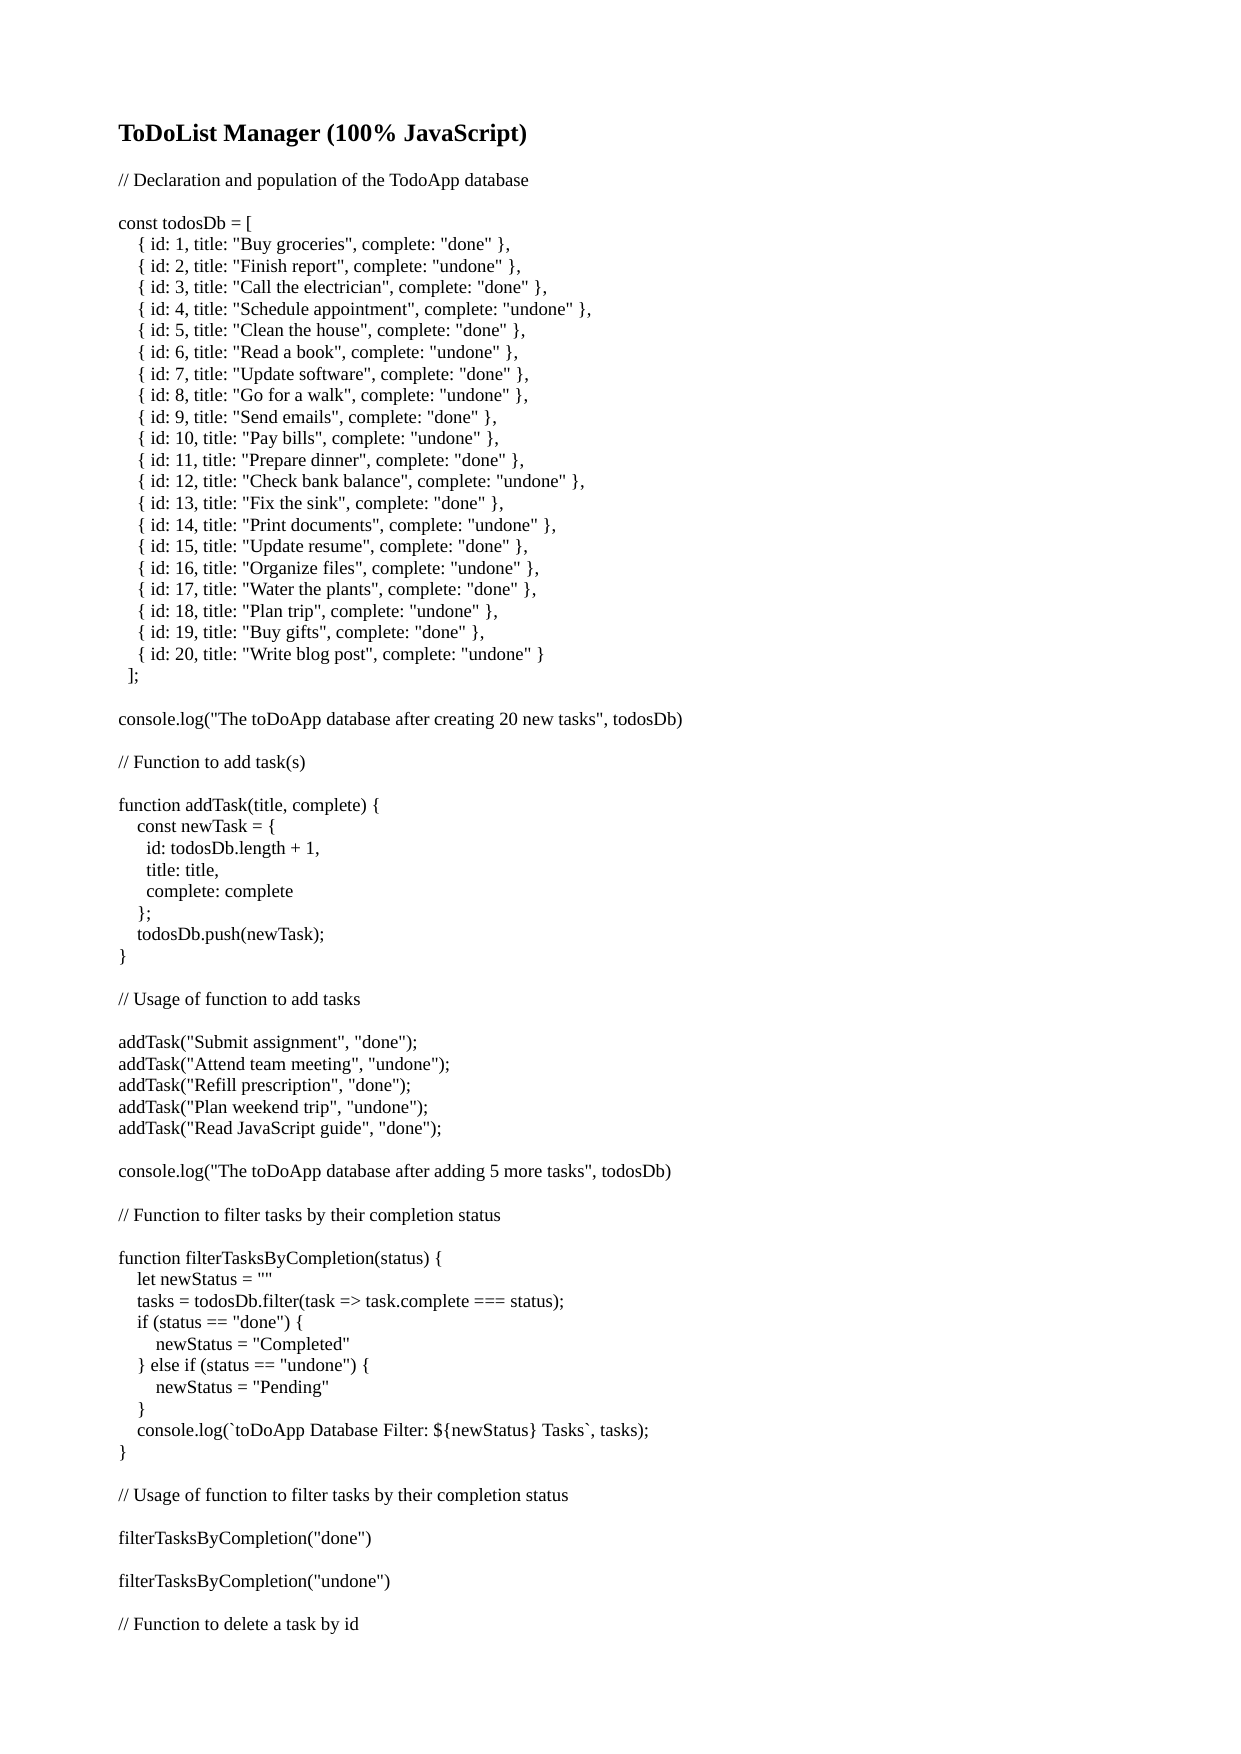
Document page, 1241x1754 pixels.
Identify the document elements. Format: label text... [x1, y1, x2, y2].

text // Function to filter tasks by their completion status [118, 1203, 1122, 1225]
text { id: 7, title: "Update software", complete: "done" }, [118, 362, 1122, 384]
text { id: 14, title: "Print documents", complete: "undone" }, [118, 513, 1122, 535]
text { id: 6, title: "Read a book", complete: "undone" }, [118, 341, 1122, 362]
text newStatus = "Completed" [118, 1333, 1122, 1354]
text console.log("The toDoApp database after creating 20 new tasks", todosDb) [118, 707, 1122, 729]
text function filterTasksByCompletion(status) { [118, 1247, 1122, 1268]
text console.log("The toDoApp database after adding 5 more tasks", todosDb) [118, 1160, 1122, 1182]
text newStatus = "Pending" [118, 1376, 1122, 1397]
text { id: 2, title: "Finish report", complete: "undone" }, [118, 255, 1122, 276]
text addTask("Attend team meeting", "undone"); [118, 1052, 1122, 1074]
text { id: 20, title: "Write blog post", complete: "undone" } [118, 643, 1122, 664]
text addTask("Read JavaScript guide", "done"); [118, 1117, 1122, 1139]
text { id: 15, title: "Update resume", complete: "done" }, [118, 535, 1122, 557]
text addTask("Plan weekend trip", "undone"); [118, 1096, 1122, 1117]
text function addTask(title, complete) { [118, 794, 1122, 815]
text { id: 19, title: "Buy gifts", complete: "done" }, [118, 621, 1122, 643]
text }; [118, 902, 1122, 923]
text { id: 8, title: "Go for a walk", complete: "undone" }, [118, 384, 1122, 406]
text ToDoList Manager (100% JavaScript) [118, 118, 1122, 147]
text } [118, 945, 1122, 966]
text complete: complete [118, 880, 1122, 902]
text const newTask = { [118, 815, 1122, 837]
text { id: 4, title: "Schedule appointment", complete: "undone" }, [118, 298, 1122, 319]
text todosDb.push(newTask); [118, 923, 1122, 945]
text { id: 17, title: "Water the plants", complete: "done" }, [118, 578, 1122, 600]
text tasks = todosDb.filter(task => task.complete === status); [118, 1290, 1122, 1311]
text } else if (status == "undone") { [118, 1354, 1122, 1376]
text { id: 16, title: "Organize files", complete: "undone" }, [118, 557, 1122, 578]
text { id: 11, title: "Prepare dinner", complete: "done" }, [118, 449, 1122, 470]
text { id: 18, title: "Plan trip", complete: "undone" }, [118, 600, 1122, 621]
text { id: 9, title: "Send emails", complete: "done" }, [118, 406, 1122, 427]
text { id: 12, title: "Check bank balance", complete: "undone" }, [118, 470, 1122, 492]
text title: title, [118, 858, 1122, 880]
text } [118, 1441, 1122, 1462]
text // Usage of function to filter tasks by their completion status [118, 1484, 1122, 1505]
text } [118, 1397, 1122, 1419]
text // Usage of function to add tasks [118, 988, 1122, 1009]
text addTask("Submit assignment", "done"); [118, 1031, 1122, 1052]
text console.log(`toDoApp Database Filter: ${newStatus} Tasks`, tasks); [118, 1419, 1122, 1441]
text { id: 10, title: "Pay bills", complete: "undone" }, [118, 427, 1122, 449]
text { id: 5, title: "Clean the house", complete: "done" }, [118, 319, 1122, 341]
text if (status == "done") { [118, 1311, 1122, 1333]
text // Function to delete a task by id [118, 1613, 1122, 1635]
text filterTasksByCompletion("done") [118, 1527, 1122, 1548]
text { id: 1, title: "Buy groceries", complete: "done" }, [118, 233, 1122, 255]
text ]; [118, 664, 1122, 686]
text let newStatus = "" [118, 1268, 1122, 1290]
text filterTasksByCompletion("undone") [118, 1570, 1122, 1592]
text // Declaration and population of the TodoApp database [118, 168, 1122, 190]
text { id: 13, title: "Fix the sink", complete: "done" }, [118, 492, 1122, 513]
text // Function to add task(s) [118, 751, 1122, 772]
text const todosDb = [ [118, 212, 1122, 233]
text id: todosDb.length + 1, [118, 837, 1122, 858]
text { id: 3, title: "Call the electrician", complete: "done" }, [118, 276, 1122, 298]
text addTask("Refill prescription", "done"); [118, 1074, 1122, 1096]
